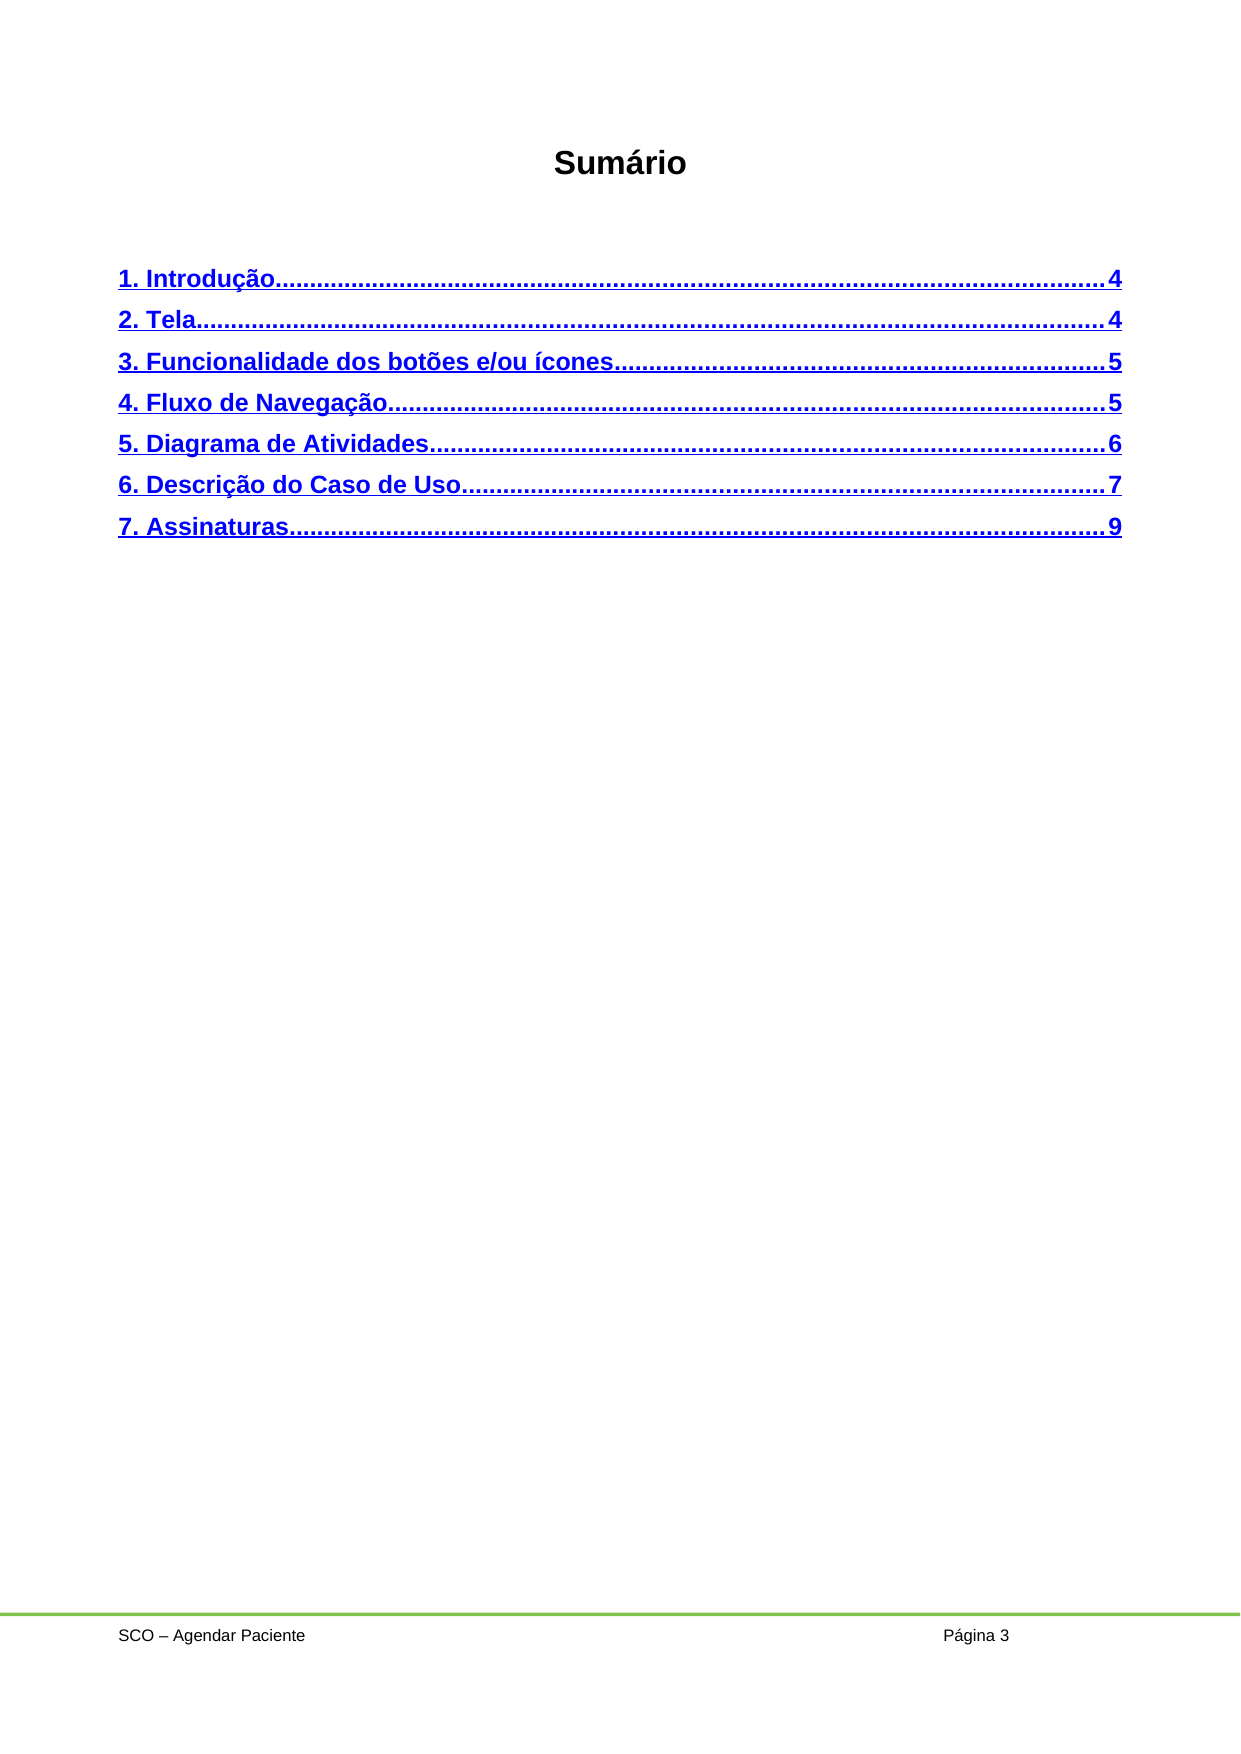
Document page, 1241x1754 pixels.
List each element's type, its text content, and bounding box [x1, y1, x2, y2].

text 5. Diagrama de Atividades 6 [118, 429, 1122, 454]
text 3. Funcionalidade dos botões e/ou ícones 5 [118, 347, 1122, 371]
text 4. Fluxo de Navegação 5 [118, 388, 1122, 413]
text 1. Introdução 4 [118, 264, 1122, 289]
text 6. Descrição do Caso de Uso 7 [118, 470, 1122, 495]
title Sumário [118, 143, 1122, 182]
text 7. Assinaturas 9 [118, 512, 1122, 536]
text 2. Tela 4 [118, 305, 1122, 330]
